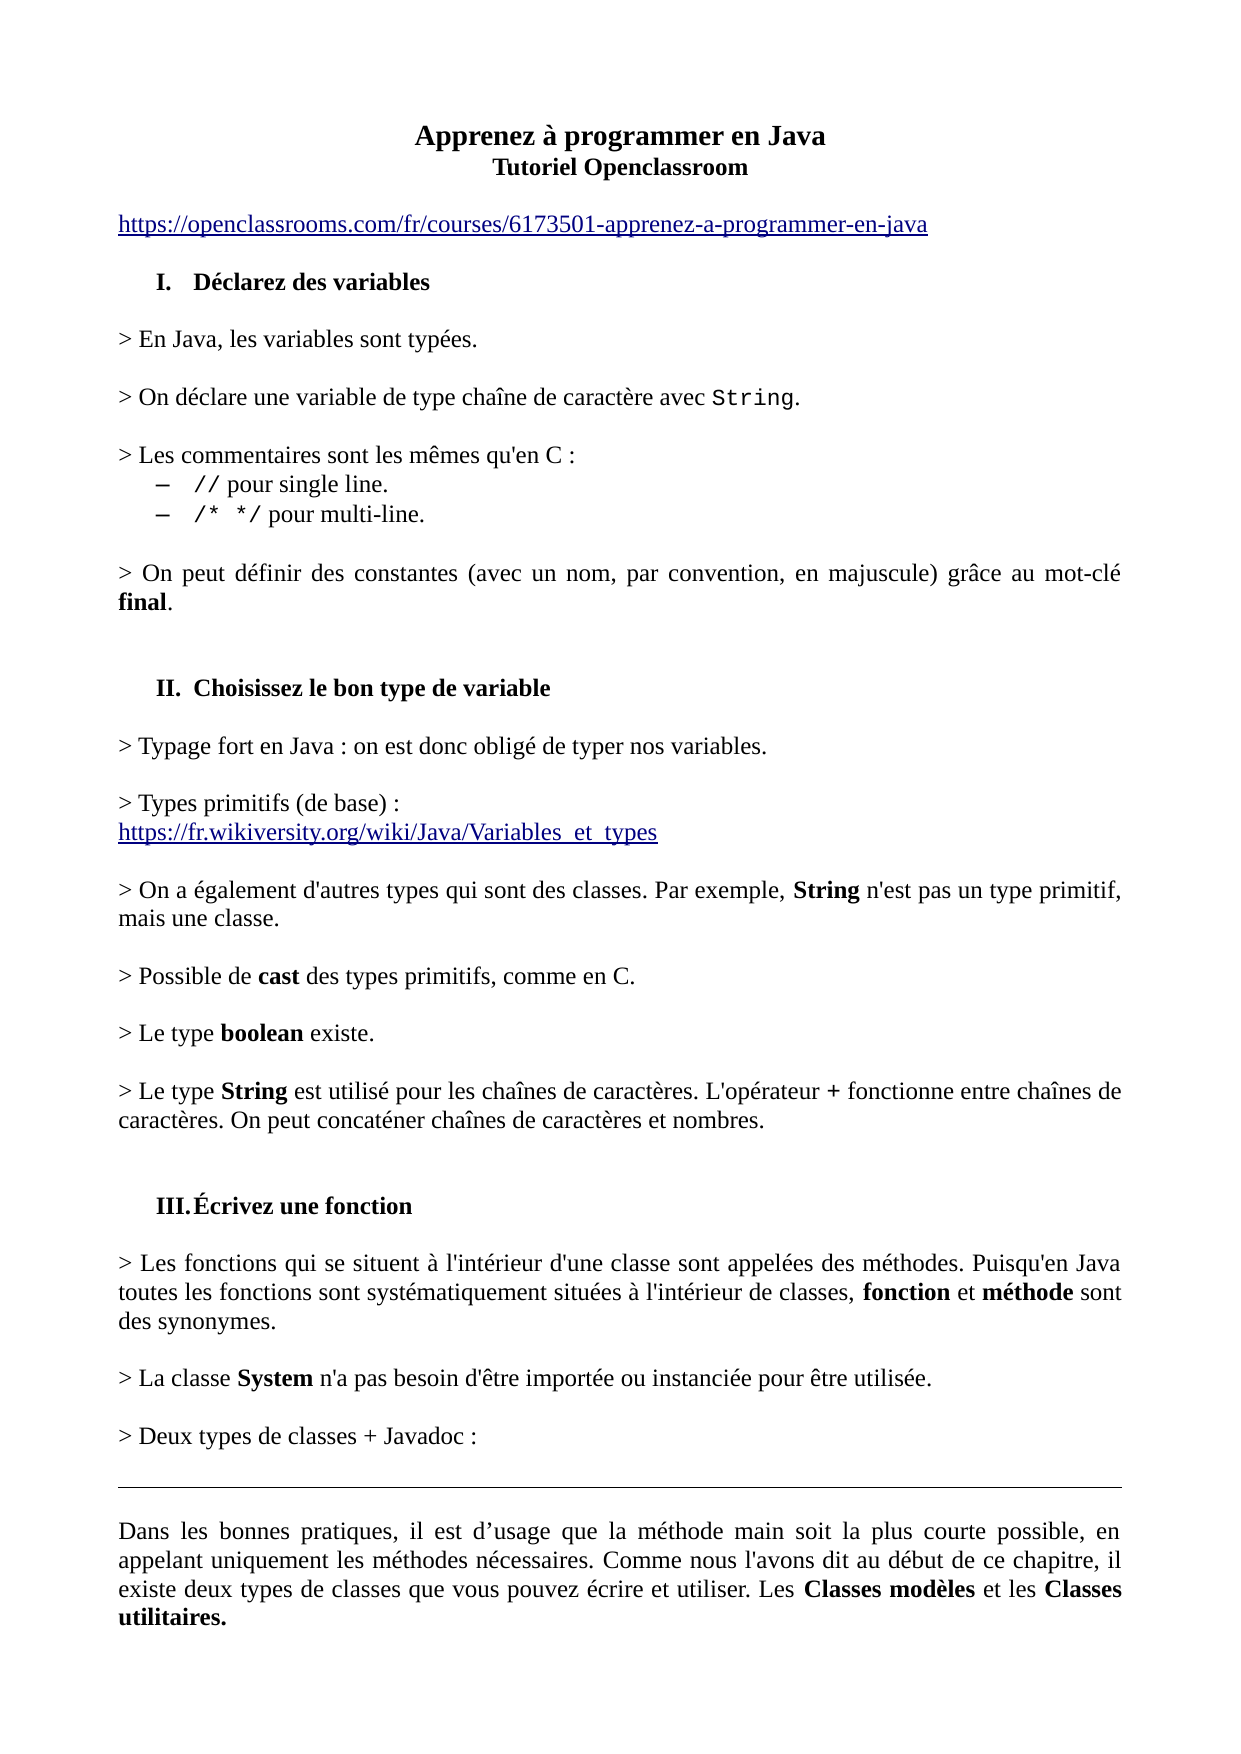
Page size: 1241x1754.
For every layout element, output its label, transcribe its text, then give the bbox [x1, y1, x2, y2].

text > Typage fort en Java : on est donc obligé de typer nos variables. [118, 731, 1122, 760]
list /* */ pour multi-line. [156, 499, 1122, 530]
text > En Java, les variables sont typées. [118, 324, 1122, 353]
text > Le type String est utilisé pour les chaînes de caractères. L'opérateur + fonctionne entre chaînes de caractères. On peut concaténer chaînes de caractères et nombres. [118, 1076, 1122, 1133]
list Écrivez une fonction [156, 1191, 1122, 1220]
list Déclarez des variables [156, 267, 1122, 295]
text Apprenez à programmer en Java [118, 118, 1122, 152]
list Choisissez le bon type de variable [156, 673, 1122, 702]
text > On peut définir des constantes (avec un nom, par convention, en majuscule) grâce au mot-clé final. [118, 558, 1122, 616]
text > Les fonctions qui se situent à l'intérieur d'une classe sont appelées des méthodes. Puisqu'en Java toutes les fonctions sont systématiquement situées à l'intérieur de classes, fonction et méthode sont des synonymes. [118, 1248, 1122, 1335]
text > Deux types de classes + Javadoc : [118, 1421, 1122, 1450]
text > Le type boolean existe. [118, 1018, 1122, 1047]
text Tutoriel Openclassroom [118, 152, 1122, 180]
text > Types primitifs (de base) : [118, 788, 1122, 817]
list // pour single line. [156, 469, 1122, 499]
text > Possible de cast des types primitifs, comme en C. [118, 961, 1122, 990]
text Dans les bonnes pratiques, il est d’usage que la méthode main soit la plus courte possible, en appelant uniquement les méthodes nécessaires. Comme nous l'avons dit au début de ce chapitre, il existe deux types de classes que vous pouvez écrire et utiliser. Les Classes modèles et les Classes utilitaires. [118, 1516, 1122, 1631]
text https://openclassrooms.com/fr/courses/6173501-apprenez-a-programmer-en-java [118, 209, 1122, 238]
text > La classe System n'a pas besoin d'être importée ou instanciée pour être utilisée. [118, 1363, 1122, 1392]
text > Les commentaires sont les mêmes qu'en C : [118, 441, 1122, 469]
text > On déclare une variable de type chaîne de caractère avec String. [118, 382, 1122, 412]
text > On a également d'autres types qui sont des classes. Par exemple, String n'est pas un type primitif, mais une classe. [118, 875, 1122, 932]
text https://fr.wikiversity.org/wiki/Java/Variables_et_types [118, 817, 1122, 846]
